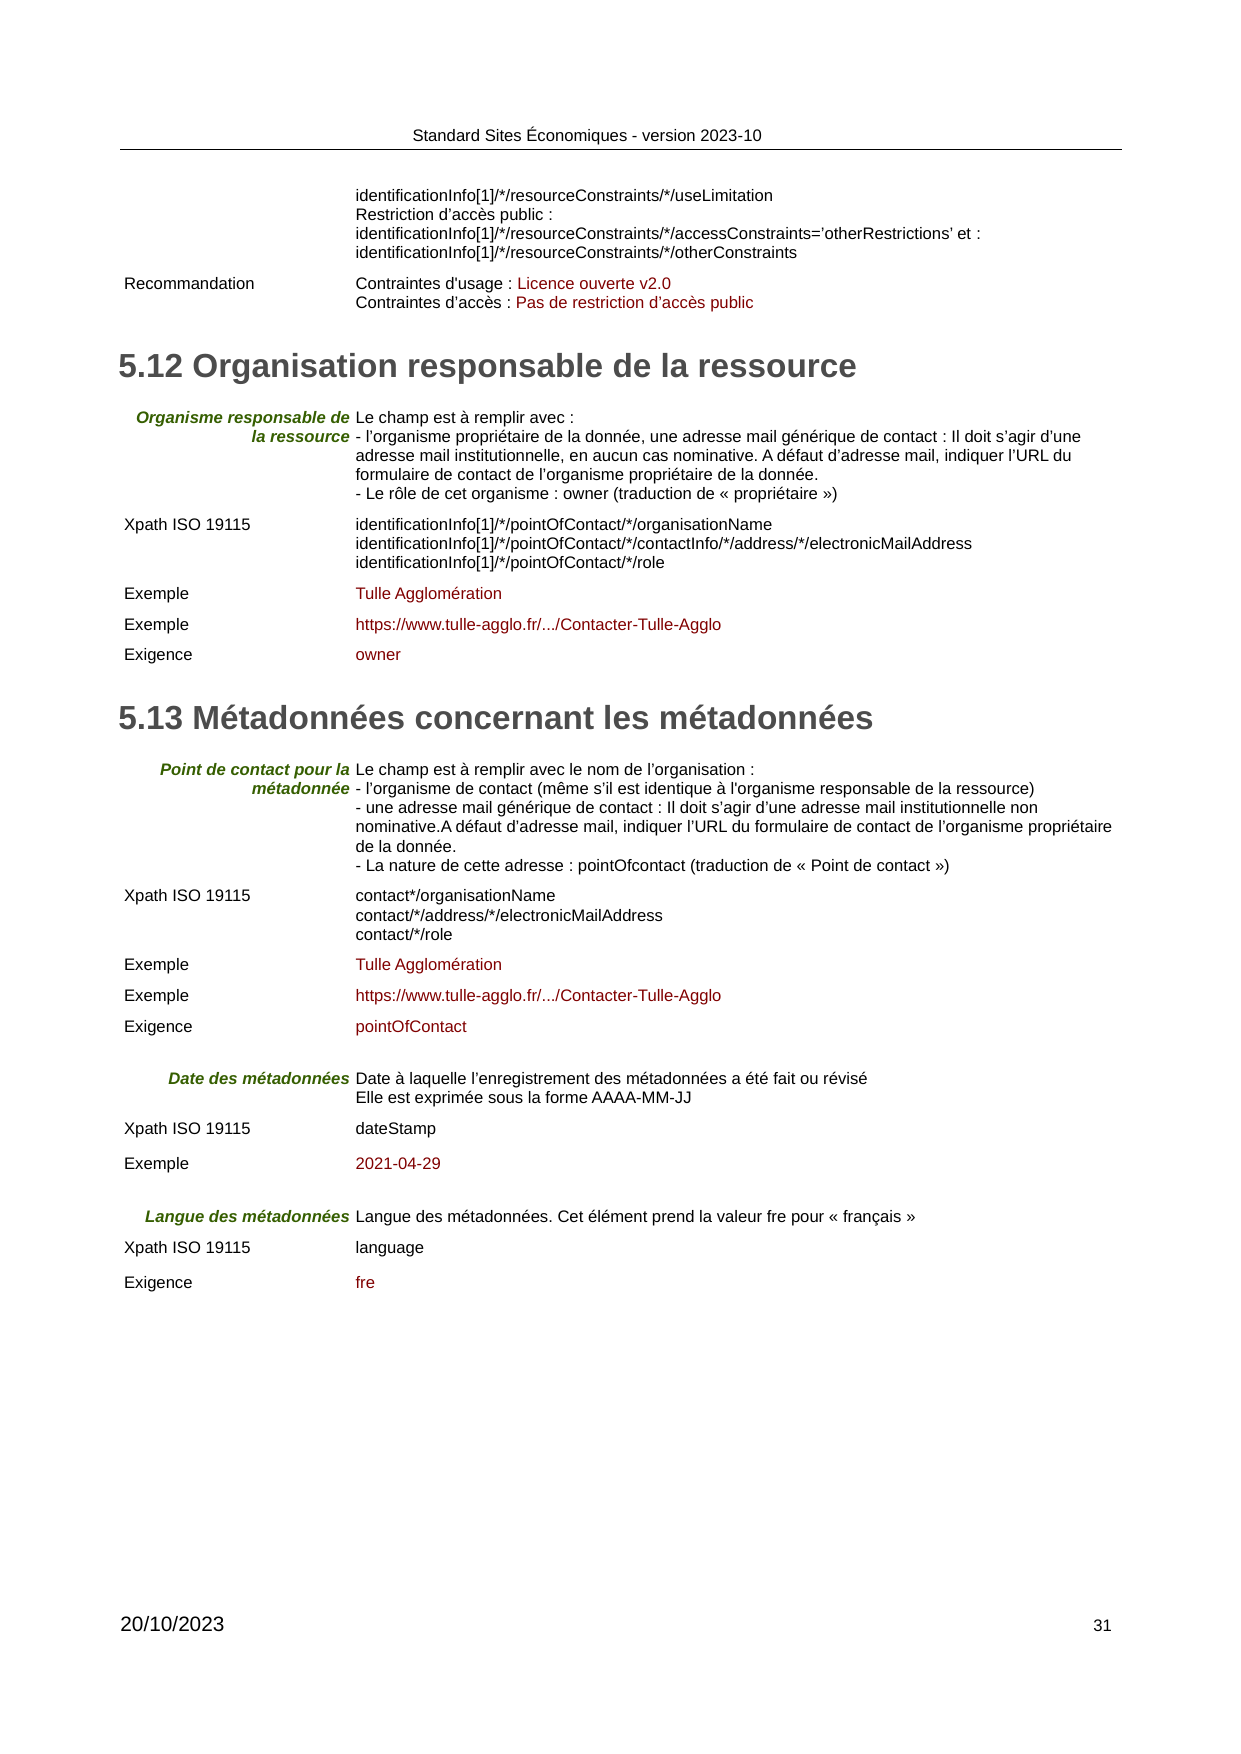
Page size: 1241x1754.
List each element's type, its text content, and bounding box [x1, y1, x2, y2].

table_cell [118, 180, 355, 268]
table_cell Exemple [118, 980, 355, 1011]
table_header Le champ est à remplir avec : - l’organisme propriétaire de la donnée, une adresse mail générique de contact : Il doit s’agir d’une adresse mail institutionnelle, en aucun cas nominative. A défaut d’adresse mail, indiquer l’URL du formulaire de contact de l’organisme propriétaire de la donnée. - Le rôle de cet organisme : owner (traduction de « propriétaire ») [355, 402, 1122, 509]
table_cell owner [355, 639, 1122, 670]
subtitle 5.13 Métadonnées concernant les métadonnées [118, 698, 1122, 736]
table_cell Recommandation [118, 268, 355, 318]
table_cell 2021-04-29 [355, 1149, 1122, 1179]
table_cell identificationInfo[1]/*/resourceConstraints/*/useLimitation Restriction d’accès public : identificationInfo[1]/*/resourceConstraints/*/accessConstraints=’otherRestrictions’ et : identificationInfo[1]/*/resourceConstraints/*/otherConstraints [355, 180, 1122, 268]
table_cell https://www.tulle-agglo.fr/.../Contacter-Tulle-Agglo [355, 980, 1122, 1011]
table_cell https://www.tulle-agglo.fr/.../Contacter-Tulle-Agglo [355, 609, 1122, 639]
table_cell identificationInfo[1]/*/pointOfContact/*/organisationName identificationInfo[1]/*/pointOfContact/*/contactInfo/*/address/*/electronicMailAddress identificationInfo[1]/*/pointOfContact/*/role [355, 509, 1122, 578]
table_cell Exigence [118, 639, 355, 670]
table_cell Exemple [118, 578, 355, 609]
table_cell Exemple [118, 1149, 355, 1179]
table_cell Tulle Agglomération [355, 578, 1122, 609]
table_cell contact*/organisationName contact/*/address/*/electronicMailAddress contact/*/role [355, 881, 1122, 949]
table_cell Xpath ISO 19115 [118, 509, 355, 578]
table_cell Tulle Agglomération [355, 950, 1122, 980]
table_cell dateStamp [355, 1113, 1122, 1148]
table_header Date à laquelle l’enregistrement des métadonnées a été fait ou révisé Elle est exprimée sous la forme AAAA-MM-JJ [355, 1064, 1122, 1113]
table_cell Contraintes d'usage : Licence ouverte v2.0 Contraintes d’accès : Pas de restriction d’accès public [355, 268, 1122, 318]
table_cell language [355, 1232, 1122, 1267]
table_cell Exigence [118, 1267, 355, 1298]
table_cell Exemple [118, 609, 355, 639]
table_header Date des métadonnées [118, 1064, 355, 1113]
table_header Organisme responsable de la ressource [118, 402, 355, 509]
table_cell Exemple [118, 950, 355, 980]
table_cell Xpath ISO 19115 [118, 1113, 355, 1148]
subtitle 5.12 Organisation responsable de la ressource [118, 346, 1122, 384]
table_cell Xpath ISO 19115 [118, 1232, 355, 1267]
table_header Langue des métadonnées [118, 1201, 355, 1232]
table_cell Exigence [118, 1011, 355, 1041]
table_header Langue des métadonnées. Cet élément prend la valeur fre pour « français » [355, 1201, 1122, 1232]
table_cell fre [355, 1267, 1122, 1298]
table_cell pointOfContact [355, 1011, 1122, 1041]
table_header Point de contact pour la métadonnée [118, 754, 355, 881]
table_header Le champ est à remplir avec le nom de l’organisation : - l’organisme de contact (même s’il est identique à l'organisme responsable de la ressource) - une adresse mail générique de contact : Il doit s’agir d’une adresse mail institutionnelle non nominative.A défaut d’adresse mail, indiquer l’URL du formulaire de contact de l’organisme propriétaire de la donnée. - La nature de cette adresse : pointOfcontact (traduction de « Point de contact ») [355, 754, 1122, 881]
table_cell Xpath ISO 19115 [118, 881, 355, 949]
